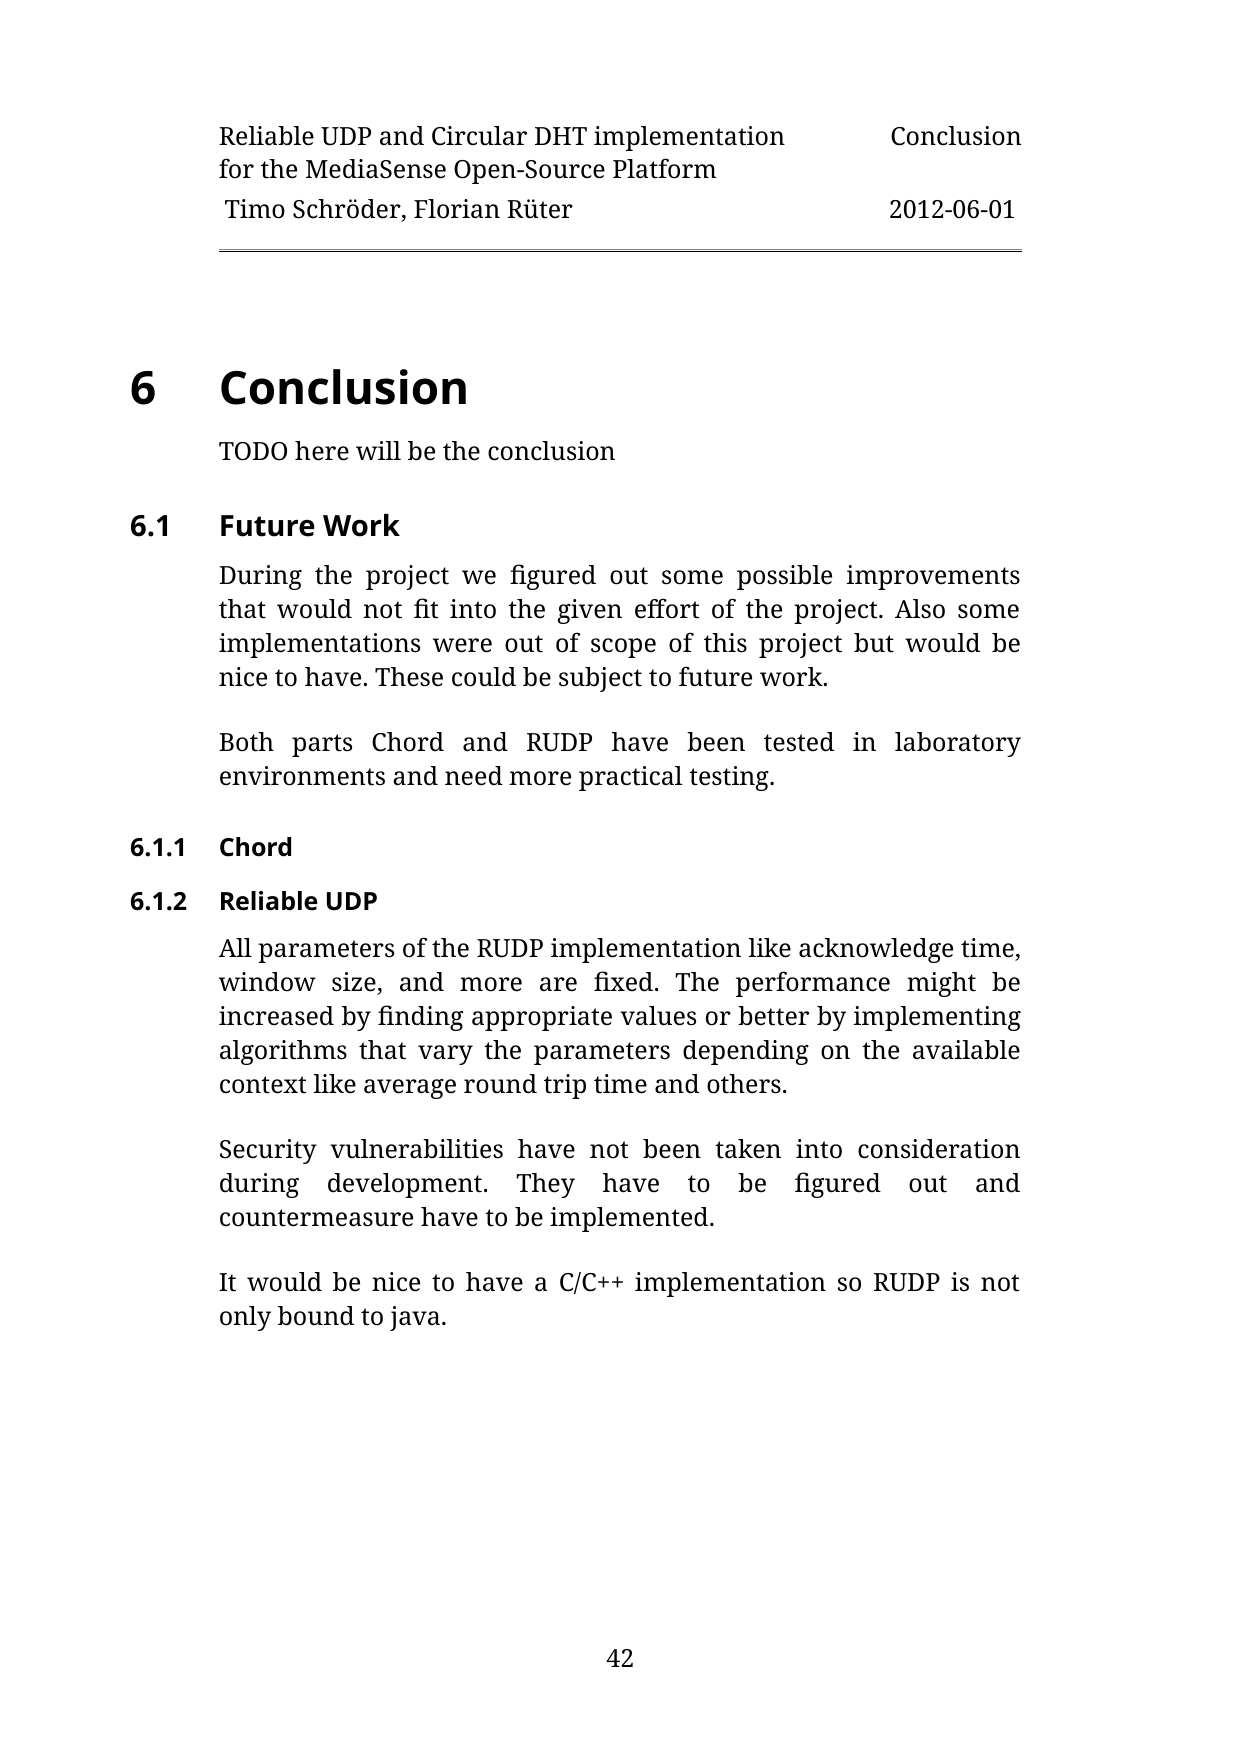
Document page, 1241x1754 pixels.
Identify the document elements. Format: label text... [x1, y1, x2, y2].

subtitle Chord [130, 830, 1022, 864]
text Security vulnerabilities have not been taken into consideration during development. They have to be figured out and countermeasure have to be implemented. [218, 1131, 1022, 1234]
text It would be nice to have a C/C++ implementation so RUDP is not only bound to java. [218, 1264, 1022, 1332]
text During the project we figured out some possible improvements that would not fit into the given effort of the project. Also some implementations were out of scope of this project but would be nice to have. These could be subject to future work. [218, 557, 1022, 694]
subtitle Future Work [130, 505, 1022, 544]
text All parameters of the RUDP implementation like acknowledge time, window size, and more are fixed. The performance might be increased by finding appropriate values or better by implementing algorithms that vary the parameters depending on the available context like average round trip time and others. [218, 930, 1022, 1101]
text Both parts Chord and RUDP have been tested in laboratory environments and need more practical testing. [218, 724, 1022, 793]
text TODO here will be the conclusion [218, 433, 1022, 468]
subtitle Conclusion [130, 356, 1022, 418]
subtitle Reliable UDP [130, 883, 1022, 917]
